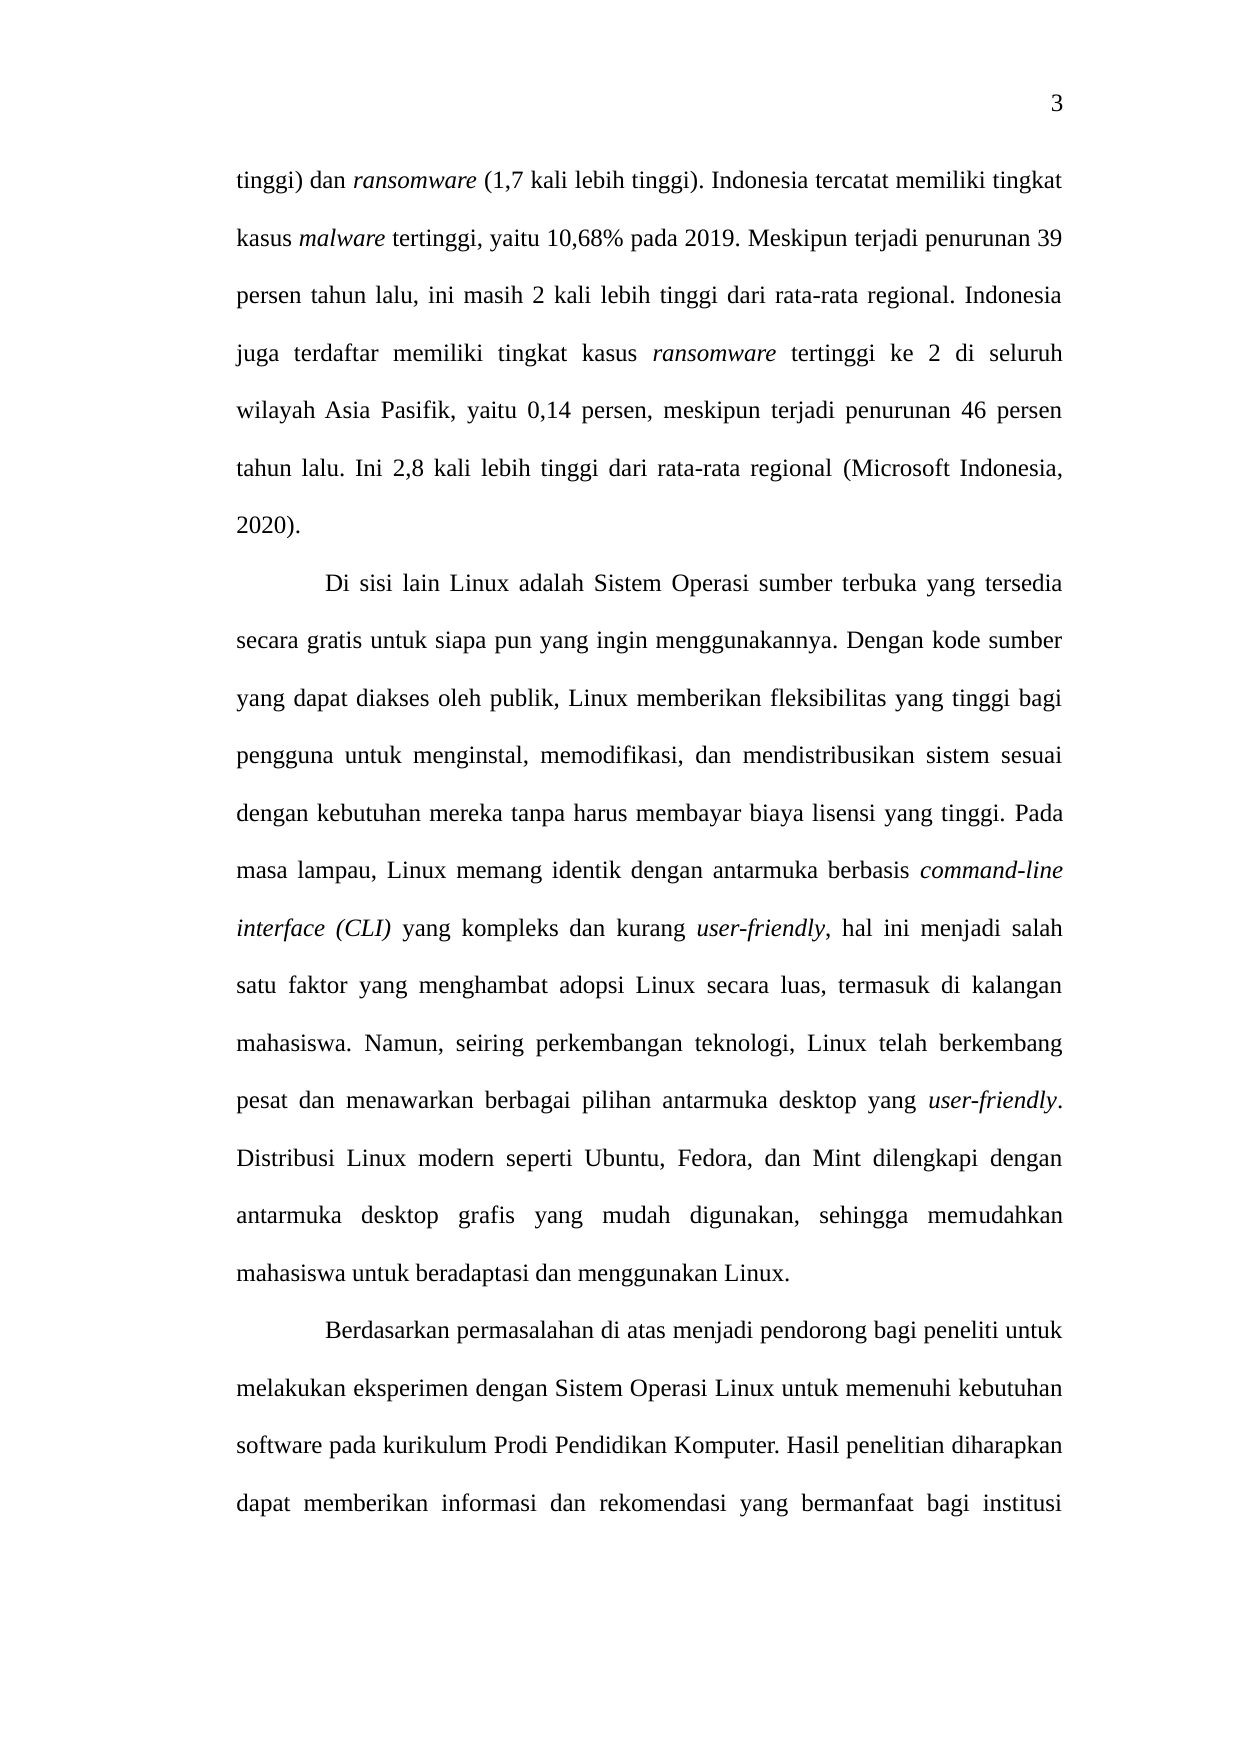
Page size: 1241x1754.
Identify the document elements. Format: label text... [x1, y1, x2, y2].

text Di sisi lain Linux adalah Sistem Operasi sumber terbuka yang tersedia secara gratis untuk siapa pun yang ingin menggunakannya. Dengan kode sumber yang dapat diakses oleh publik, Linux memberikan fleksibilitas yang tinggi bagi pengguna untuk menginstal, memodifikasi, dan mendistribusikan sistem sesuai dengan kebutuhan mereka tanpa harus membayar biaya lisensi yang tinggi. Pada masa lampau, Linux memang identik dengan antarmuka berbasis command-line interface (CLI) yang kompleks dan kurang user-friendly, hal ini menjadi salah satu faktor yang menghambat adopsi Linux secara luas, termasuk di kalangan mahasiswa. Namun, seiring perkembangan teknologi, Linux telah berkembang pesat dan menawarkan berbagai pilihan antarmuka desktop yang user-friendly. Distribusi Linux modern seperti Ubuntu, Fedora, dan Mint dilengkapi dengan antarmuka desktop grafis yang mudah digunakan, sehingga memudahkan mahasiswa untuk beradaptasi dan menggunakan Linux. [236, 568, 1063, 1287]
text tinggi) dan ransomware (1,7 kali lebih tinggi). Indonesia tercatat memiliki tingkat kasus malware tertinggi, yaitu 10,68% pada 2019. Meskipun terjadi penurunan 39 persen tahun lalu, ini masih 2 kali lebih tinggi dari rata-rata regional. Indonesia juga terdaftar memiliki tingkat kasus ransomware tertinggi ke 2 di seluruh wilayah Asia Pasifik, yaitu 0,14 persen, meskipun terjadi penurunan 46 persen tahun lalu. Ini 2,8 kali lebih tinggi dari rata-rata regional (Microsoft Indonesia, 2020)⁠. [236, 165, 1063, 539]
text Berdasarkan permasalahan di atas menjadi pendorong bagi peneliti untuk melakukan eksperimen dengan Sistem Operasi Linux untuk memenuhi kebutuhan software pada kurikulum Prodi Pendidikan Komputer. Hasil penelitian diharapkan dapat memberikan informasi dan rekomendasi yang bermanfaat bagi institusi [236, 1315, 1063, 1517]
